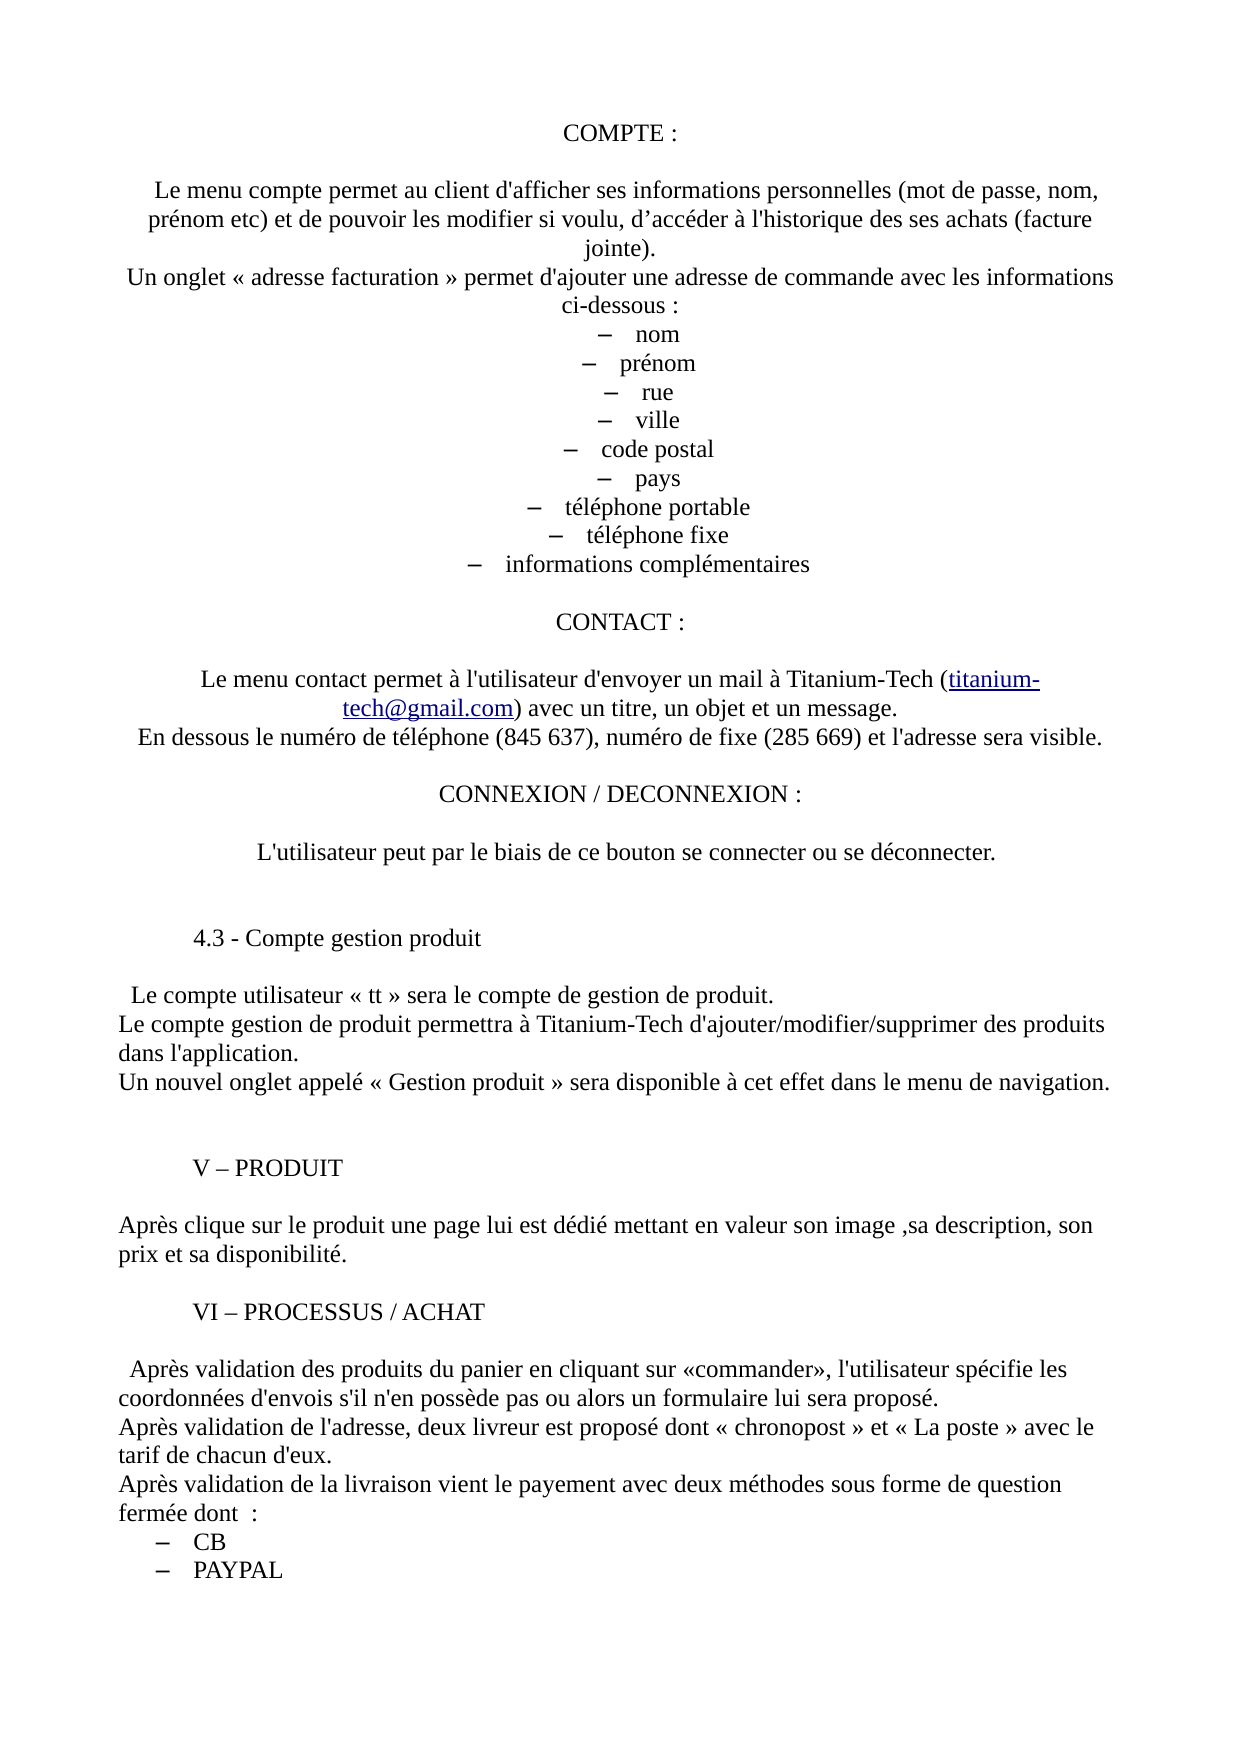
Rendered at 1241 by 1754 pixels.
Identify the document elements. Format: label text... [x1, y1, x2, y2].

text CONTACT : [118, 607, 1122, 636]
text V – PRODUIT [118, 1153, 1122, 1182]
text L'utilisateur peut par le biais de ce bouton se connecter ou se déconnecter. [118, 837, 1122, 866]
list code postal [156, 434, 1122, 463]
list CB [156, 1527, 1122, 1556]
text Un nouvel onglet appelé « Gestion produit » sera disponible à cet effet dans le menu de navigation. [118, 1067, 1122, 1096]
list - Compte gestion produit [193, 923, 1122, 952]
list rue [156, 377, 1122, 406]
list pays [156, 463, 1122, 492]
list PAYPAL [156, 1556, 1122, 1584]
text COMPTE : [118, 118, 1122, 147]
list informations complémentaires [156, 549, 1122, 578]
list nom [156, 319, 1122, 348]
list téléphone fixe [156, 521, 1122, 549]
list ville [156, 406, 1122, 434]
text VI – PROCESSUS / ACHAT [118, 1297, 1122, 1326]
text Le compte gestion de produit permettra à Titanium-Tech d'ajouter/modifier/supprimer des produits dans l'application. [118, 1009, 1122, 1067]
text Après validation de la livraison vient le payement avec deux méthodes sous forme de question fermée dont : [118, 1469, 1122, 1527]
text Le compte utilisateur « tt » sera le compte de gestion de produit. [118, 981, 1122, 1009]
text Le menu contact permet à l'utilisateur d'envoyer un mail à Titanium-Tech (titanium-tech@gmail.com) avec un titre, un objet et un message. En dessous le numéro de téléphone (845 637), numéro de fixe (285 669) et l'adresse sera visible. [118, 664, 1122, 751]
text CONNEXION / DECONNEXION : [118, 779, 1122, 808]
list téléphone portable [156, 492, 1122, 521]
text Après clique sur le produit une page lui est dédié mettant en valeur son image ,sa description, son prix et sa disponibilité. [118, 1182, 1122, 1268]
text Le menu compte permet au client d'afficher ses informations personnelles (mot de passe, nom, prénom etc) et de pouvoir les modifier si voulu, d’accéder à l'historique des ses achats (facture jointe). Un onglet « adresse facturation » permet d'ajouter une adresse de commande avec les informations ci-dessous : [118, 176, 1122, 319]
list prénom [156, 348, 1122, 377]
text Après validation des produits du panier en cliquant sur «commander», l'utilisateur spécifie les coordonnées d'envois s'il n'en possède pas ou alors un formulaire lui sera proposé. Après validation de l'adresse, deux livreur est proposé dont « chronopost » et « La poste » avec le tarif de chacun d'eux. [118, 1354, 1122, 1469]
